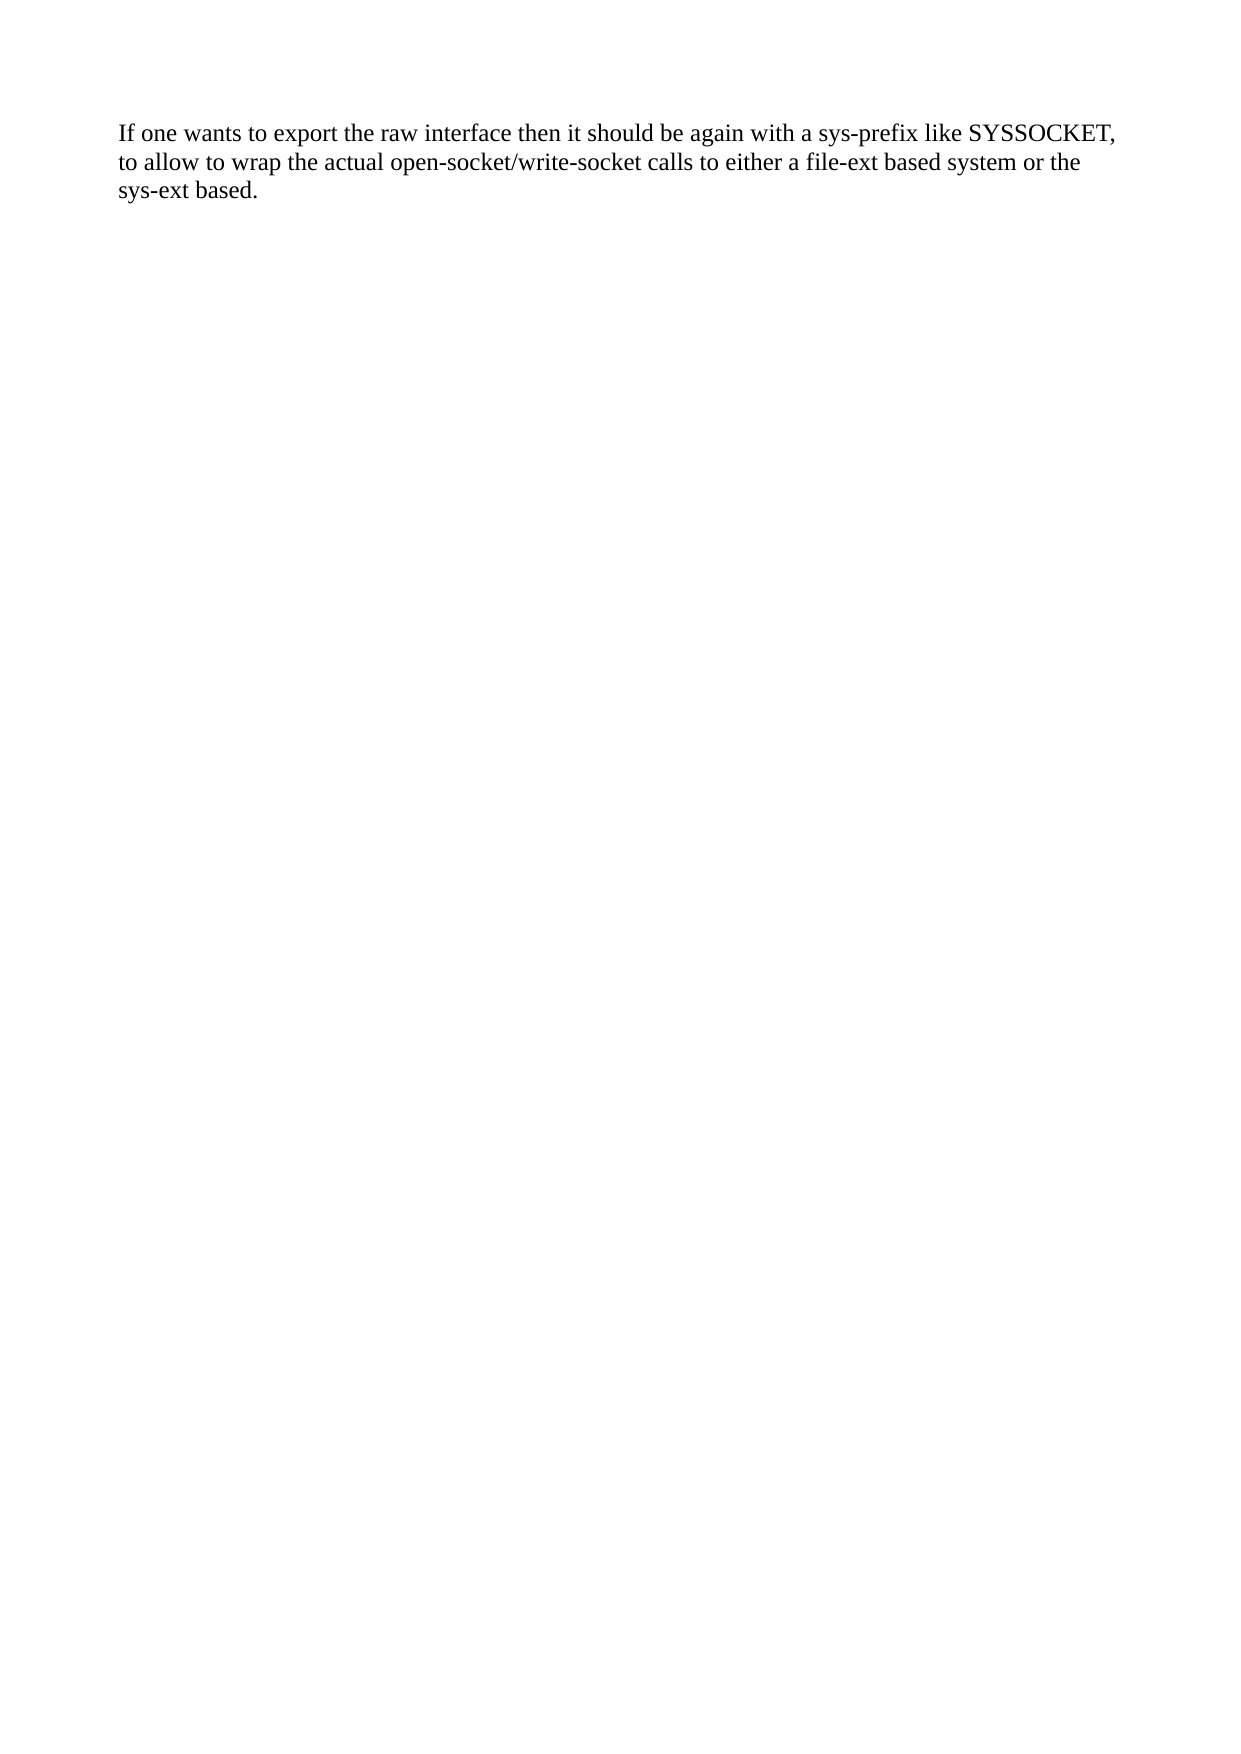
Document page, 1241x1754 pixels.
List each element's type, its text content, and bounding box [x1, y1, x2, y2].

text If one wants to export the raw interface then it should be again with a sys-prefix like SYSSOCKET, to allow to wrap the actual open-socket/write-socket calls to either a file-ext based system or the sys-ext based. [118, 118, 1122, 204]
